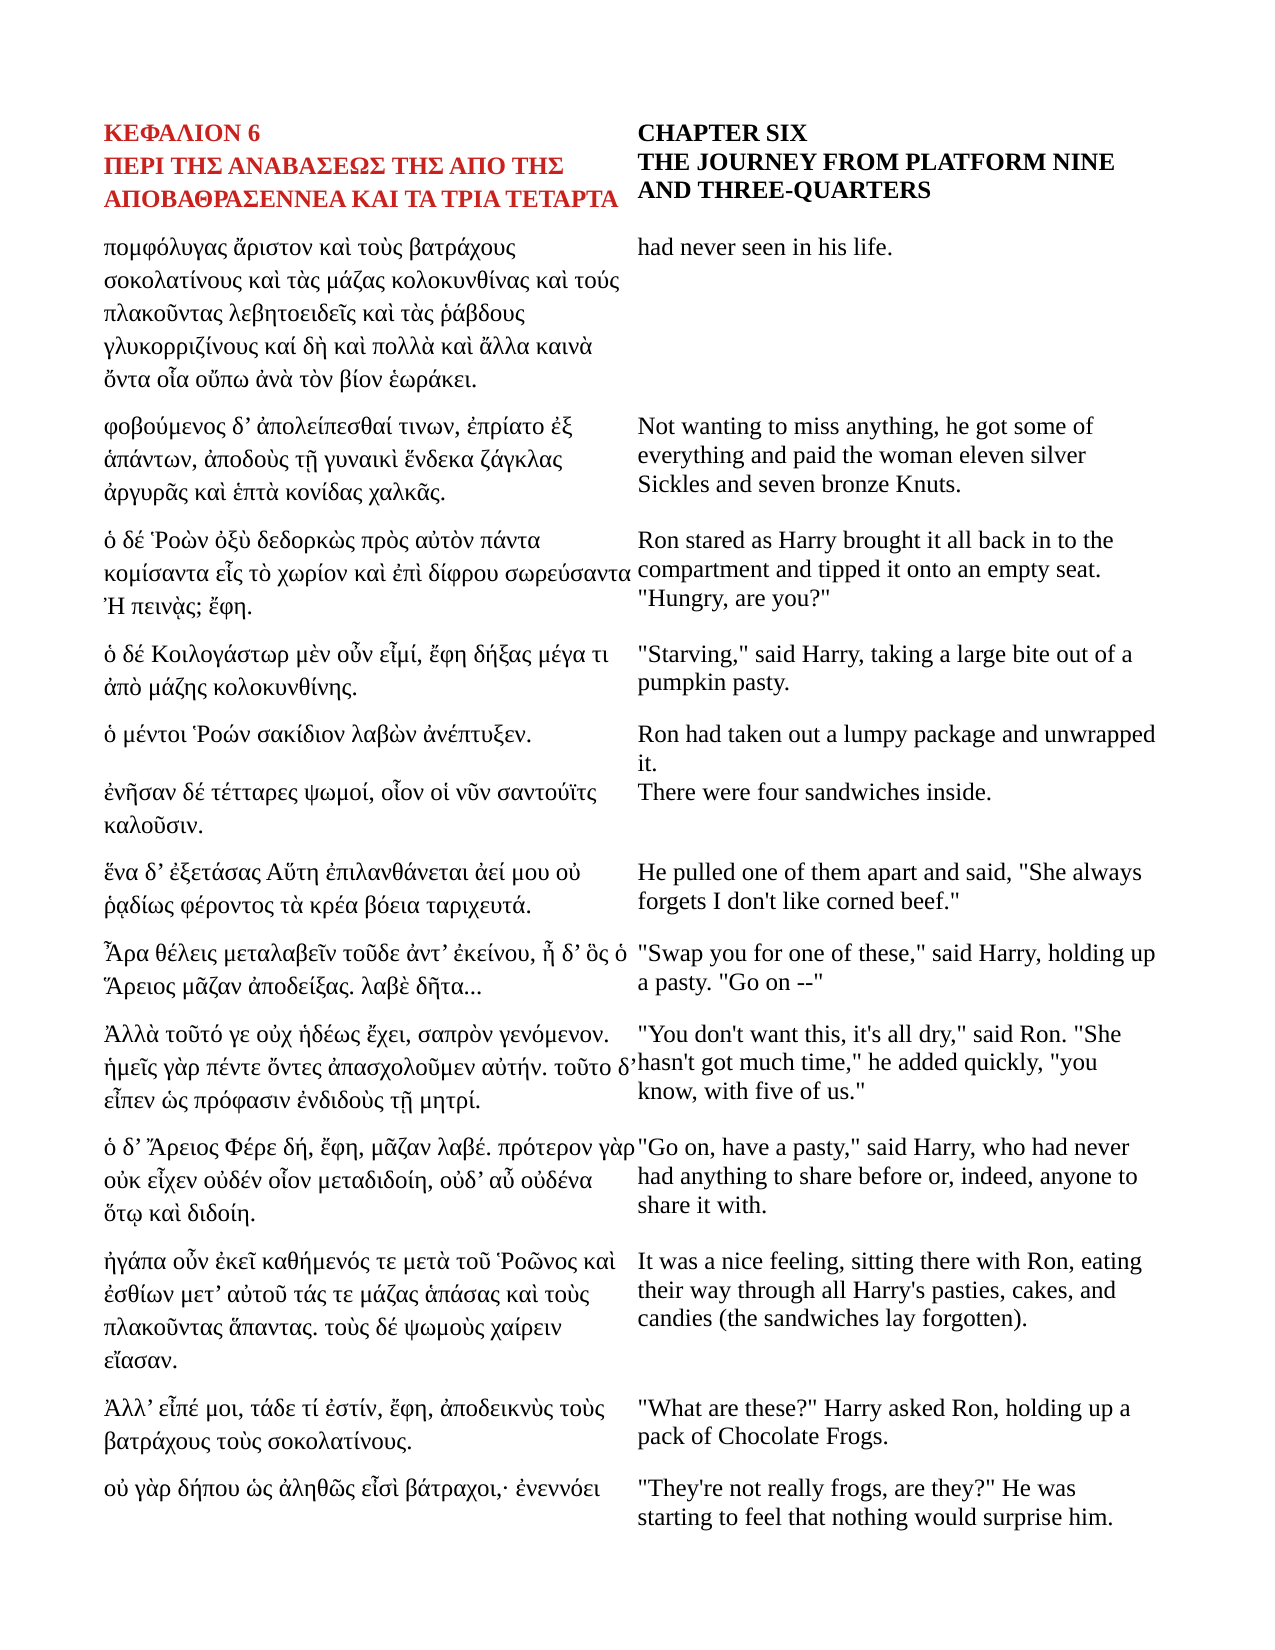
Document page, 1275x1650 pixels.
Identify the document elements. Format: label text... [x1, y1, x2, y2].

table_cell φοβούμενος δ’ ἀπολείπεσθαί τινων, ἐπρίατο ἐξ ἁπάντων, ἀποδοὺς τῇ γυναικὶ ἕνδεκα ζάγκλας ἀργυρᾶς καὶ ἑπτὰ κονίδας χαλκᾶς. [104, 411, 637, 525]
table_cell There were four sandwiches inside. [638, 777, 1157, 857]
table_cell "You don't want this, it's all dry," said Ron. "She hasn't got much time," he added quickly, "you know, with five of us." [638, 1019, 1157, 1132]
table_cell πομφόλυγας ἄριστον καὶ τοὺς βατράχους σοκολατίνους καὶ τὰς μάζας κολοκυνθίνας καὶ τούς πλακοῦντας λεβητοειδεῖς καὶ τὰς ῥάβδους γλυκορριζίνους καί δὴ καὶ πολλὰ καὶ ἄλλα καινὰ ὄντα οἷα οὔπω ἀνὰ τὸν βίον ἑωράκει. [104, 232, 637, 411]
table_cell οὐ γὰρ δήπου ὡς ἀληθῶς εἶσὶ βάτραχοι,· ἐνεννόει [104, 1473, 637, 1531]
table_cell ὁ δέ Ῥοὼν ὀξὺ δεδορκὼς πρὸς αὐτὸν πάντα κομίσαντα εἷς τὸ χωρίον καὶ ἐπὶ δίφρου σωρεύσαντα Ἠ πεινᾲς; ἔφη. [104, 525, 637, 639]
table_cell ἠγάπα οὖν ἐκεῖ καθήμενός τε μετὰ τοῦ Ῥοῶνος καὶ ἐσθίων μετ’ αὐτοῦ τάς τε μάζας ἁπάσας καὶ τοὺς πλακοῦντας ἅπαντας. τοὺς δέ ψωμοὺς χαίρειν εἴασαν. [104, 1246, 637, 1393]
table_cell ὁ μέντοι Ῥοών σακίδιον λαβὼν ἀνέπτυξεν. [104, 719, 637, 777]
table_cell ἕνα δ’ ἐξετάσας Αὕτη ἐπιλανθάνεται ἀεί μου οὐ ῥᾳδίως φέροντος τὰ κρέα βόεια ταριχευτά. [104, 858, 637, 938]
table_cell "Go on, have a pasty," said Harry, who had never had anything to share before or, indeed, anyone to share it with. [638, 1133, 1157, 1246]
table_header ΚΕΦΑΛΙΟΝ 6 ΠΕΡΙ ΤΗΣ ΑΝΑΒΑΣΕΩΣ ΤΗΣ ΑΠΟ ΤΗΣ ΑΠΟΒΑΘΡΑΣΕΝΝΕΑ ΚΑΙ ΤΑ ΤΡΙΑ ΤΕΤΑΡΤΑ [104, 118, 637, 232]
table_cell ὁ δ’ Ἄρειος Φέρε δή, ἔφη, μᾶζαν λαβέ. πρότερον γὰρ οὐκ εἶχεν οὐδέν οἷον μεταδιδοίη, οὐδ’ αὖ οὐδένα ὅτῳ καὶ διδοίη. [104, 1133, 637, 1246]
table_cell Ἆρα θέλεις μεταλαβεῖν τοῦδε ἀντ’ ἐκείνου, ἦ δ’ ὃς ὁ Ἅρειος μᾶζαν ἀποδείξας. λαβὲ δῆτα... [104, 938, 637, 1019]
table_cell ἐνῆσαν δέ τέτταρες ψωμοί, οἷον οἱ νῦν σαντούϊτς καλοῦσιν. [104, 777, 637, 857]
table_header CHAPTER SIX THE JOURNEY FROM PLATFORM NINE AND THREE-QUARTERS [638, 118, 1157, 232]
table_cell Ron had taken out a lumpy package and unwrapped it. [638, 719, 1157, 777]
table_cell Ἀλλ’ εἶπέ μοι, τάδε τί ἐστίν, ἔφη, ἀποδεικνὺς τοὺς βατράχους τοὺς σοκολατίνους. [104, 1393, 637, 1473]
table_cell Ron stared as Harry brought it all back in to the compartment and tipped it onto an empty seat. "Hungry, are you?" [638, 525, 1157, 639]
table_cell ὁ δέ Κοιλογάστωρ μὲν οὖν εἶμί, ἔφη δήξας μέγα τι ἀπὸ μάζης κολοκυνθίνης. [104, 639, 637, 719]
table_cell had never seen in his life. [638, 232, 1157, 411]
table_cell "Starving," said Harry, taking a large bite out of a pumpkin pasty. [638, 639, 1157, 719]
table_cell Not wanting to miss anything, he got some of everything and paid the woman eleven silver Sickles and seven bronze Knuts. [638, 411, 1157, 525]
table_cell "Swap you for one of these," said Harry, holding up a pasty. "Go on --" [638, 938, 1157, 1019]
table_cell Ἀλλὰ τοῦτό γε οὐχ ἡδέως ἔχει, σαπρὸν γενόμενον. ἡμεῖς γὰρ πέντε ὄντες ἀπασχολοῦμεν αὐτήν. τοῦτο δ’ εἶπεν ὡς πρόφασιν ἐνδιδοὺς τῇ μητρί. [104, 1019, 637, 1132]
table_cell "What are these?" Harry asked Ron, holding up a pack of Chocolate Frogs. [638, 1393, 1157, 1473]
table_cell He pulled one of them apart and said, "She always forgets I don't like corned beef." [638, 858, 1157, 938]
table_cell It was a nice feeling, sitting there with Ron, eating their way through all Harry's pasties, cakes, and candies (the sandwiches lay forgotten). [638, 1246, 1157, 1393]
table_cell "They're not really frogs, are they?" He was starting to feel that nothing would surprise him. [638, 1473, 1157, 1531]
